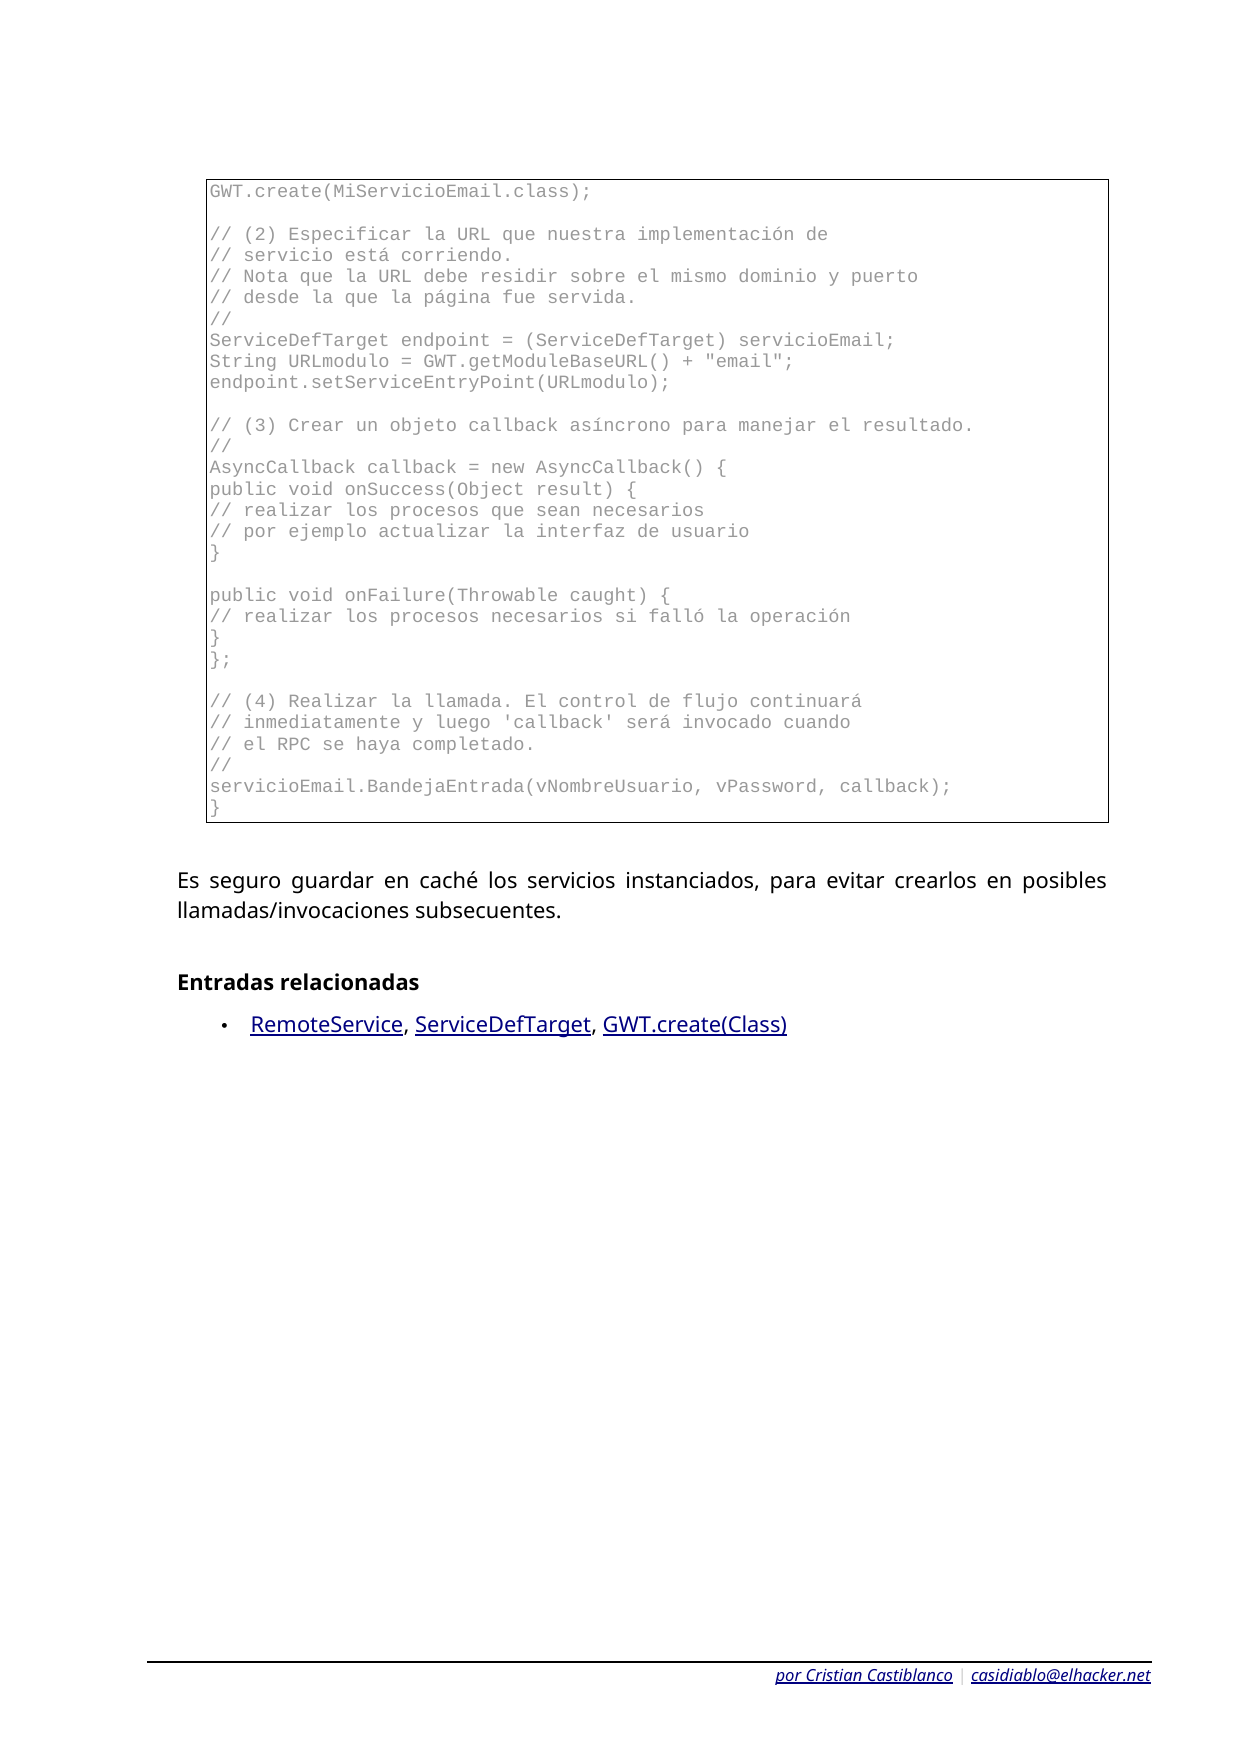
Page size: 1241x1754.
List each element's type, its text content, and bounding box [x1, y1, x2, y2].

list RemoteService, ServiceDefTarget, GWT.create(Class) [221, 1009, 1108, 1039]
text GWT.create(MiServicioEmail.class); // (2) Especificar la URL que nuestra implementación de // servicio está corriendo. // Nota que la URL debe residir sobre el mismo dominio y puerto // desde la que la página fue servida. // ServiceDefTarget endpoint = (ServiceDefTarget) servicioEmail; String URLmodulo = GWT.getModuleBaseURL() + "email"; endpoint.setServiceEntryPoint(URLmodulo); // (3) Crear un objeto callback asíncrono para manejar el resultado. // AsyncCallback callback = new AsyncCallback() { public void onSuccess(Object result) { // realizar los procesos que sean necesarios // por ejemplo actualizar la interfaz de usuario } public void onFailure(Throwable caught) { // realizar los procesos necesarios si falló la operación } }; // (4) Realizar la llamada. El control de flujo continuará // inmediatamente y luego 'callback' será invocado cuando // el RPC se haya completado. // servicioEmail.BandejaEntrada(vNombreUsuario, vPassword, callback); } [207, 180, 1108, 822]
text Es seguro guardar en caché los servicios instanciados, para evitar crearlos en posibles llamadas/invocaciones subsecuentes. [177, 835, 1108, 924]
text Entradas relacionadas [177, 937, 1108, 996]
